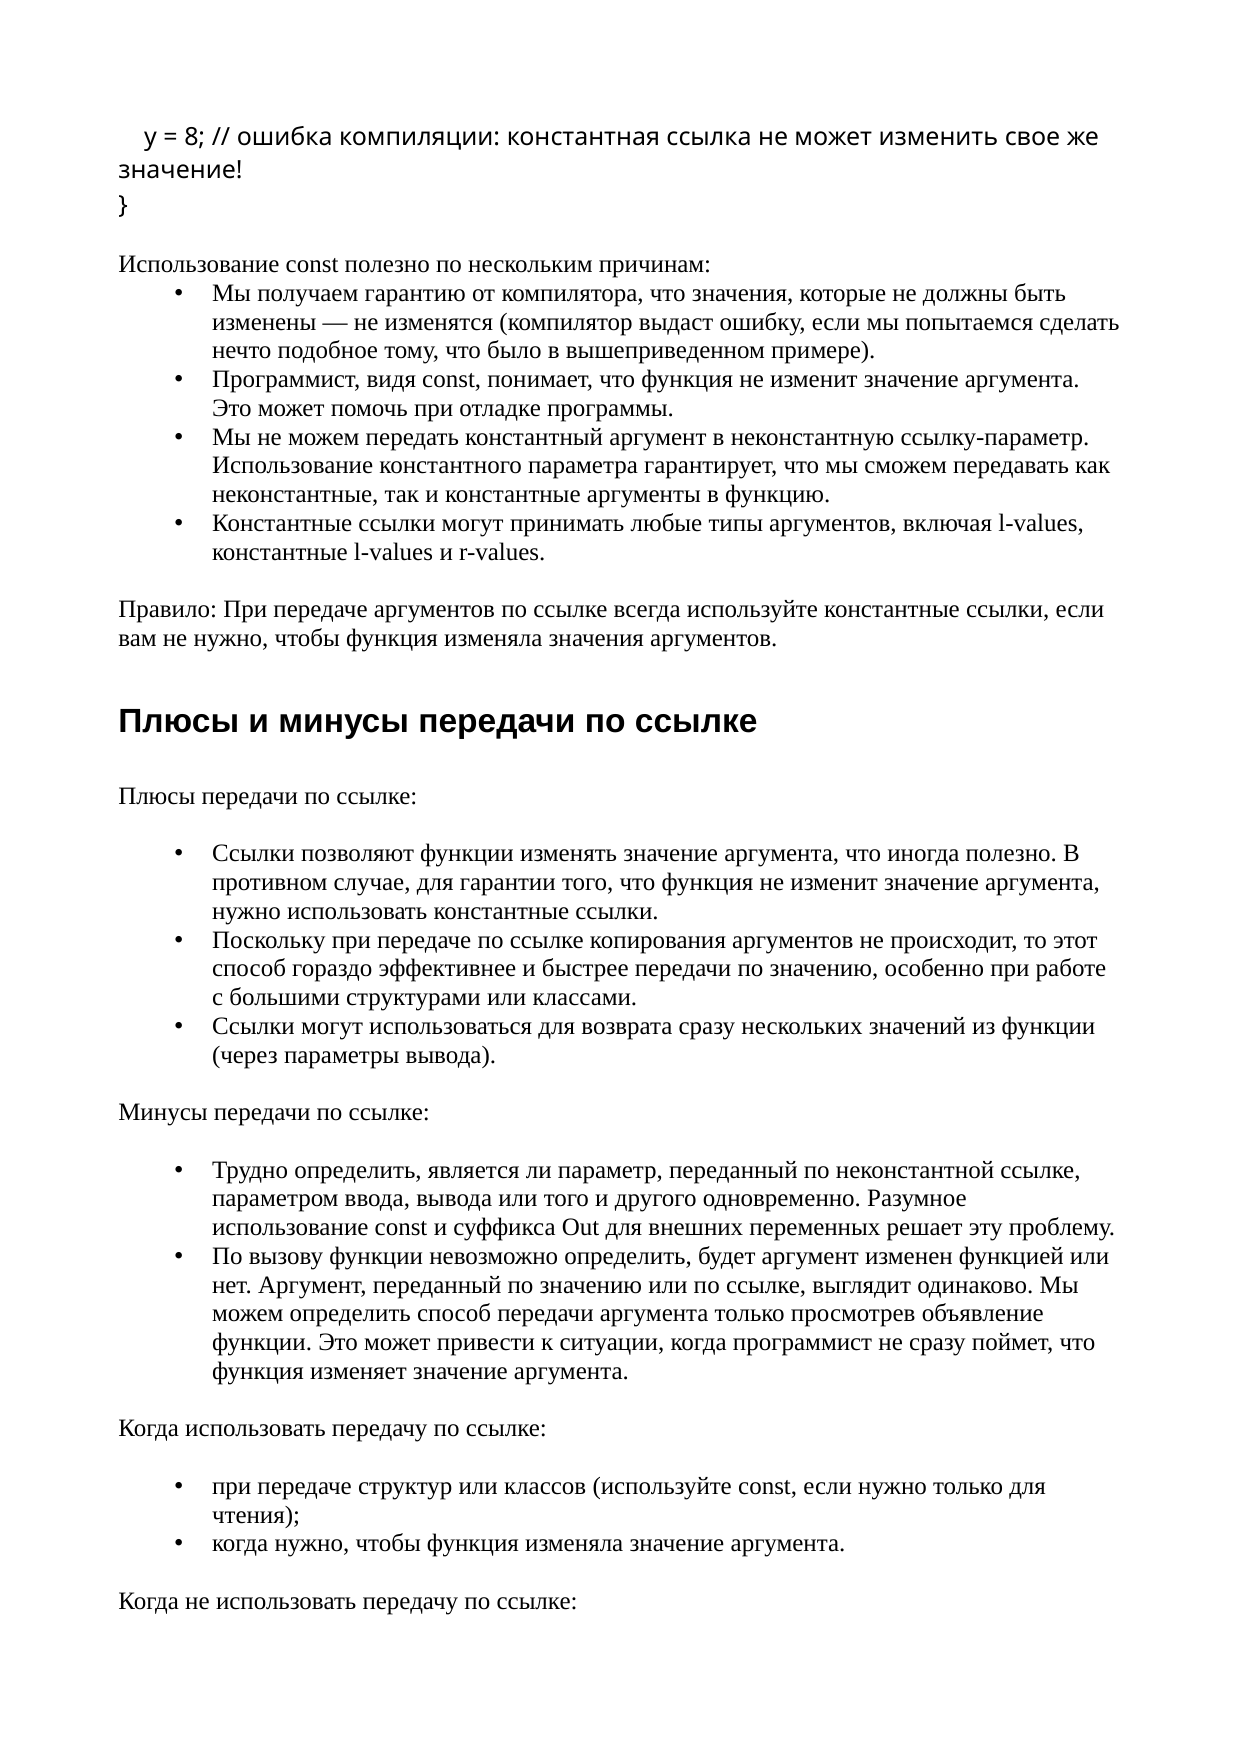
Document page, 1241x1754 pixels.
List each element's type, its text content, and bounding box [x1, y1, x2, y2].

list при передаче структур или классов (используйте const, если нужно только для чтения); [174, 1471, 1122, 1528]
text Использование const полезно по нескольким причинам: [118, 249, 1122, 278]
text Плюсы передачи по ссылке: [118, 781, 1122, 810]
list Ссылки позволяют функции изменять значение аргумента, что иногда полезно. В противном случае, для гарантии того, что функция не изменит значение аргумента, нужно использовать константные ссылки. [174, 838, 1122, 925]
list Константные ссылки могут принимать любые типы аргументов, включая l-values, константные l-values ​​и r-values. [174, 508, 1122, 565]
list Трудно определить, является ли параметр, переданный по неконстантной ссылке, параметром ввода, вывода или того и другого одновременно. Разумное использование const и суффикса Out для внешних переменных решает эту проблему. [174, 1155, 1122, 1241]
list По вызову функции невозможно определить, будет аргумент изменен функцией или нет. Аргумент, переданный по значению или по ссылке, выглядит одинаково. Мы можем определить способ передачи аргумента только просмотрев объявление функции. Это может привести к ситуации, когда программист не сразу поймет, что функция изменяет значение аргумента. [174, 1241, 1122, 1385]
list Поскольку при передаче по ссылке копирования аргументов не происходит, то этот способ гораздо эффективнее и быстрее передачи по значению, особенно при работе с большими структурами или классами. [174, 925, 1122, 1011]
list когда нужно, чтобы функция изменяла значение аргумента. [174, 1528, 1122, 1557]
list Мы получаем гарантию от компилятора, что значения, которые не должны быть изменены — не изменятся (компилятор выдаст ошибку, если мы попытаемся сделать нечто подобное тому, что было в вышеприведенном примере). [174, 278, 1122, 364]
text Минусы передачи по ссылке: [118, 1097, 1122, 1126]
text Правило: При передаче аргументов по ссылке всегда используйте константные ссылки, если вам не нужно, чтобы функция изменяла значения аргументов. [118, 594, 1122, 652]
subtitle Плюсы и минусы передачи по ссылке [118, 701, 1122, 740]
list Мы не можем передать константный аргумент в неконстантную ссылку-параметр. Использование константного параметра гарантирует, что мы сможем передавать как неконстантные, так и константные аргументы в функцию. [174, 422, 1122, 508]
list Программист, видя const, понимает, что функция не изменит значение аргумента. Это может помочь при отладке программы. [174, 364, 1122, 422]
text Когда не использовать передачу по ссылке: [118, 1586, 1122, 1615]
text y = 8; // ошибка компиляции: константная ссылка не может изменить свое же значение! [118, 118, 1122, 186]
text Когда использовать передачу по ссылке: [118, 1413, 1122, 1442]
list Ссылки могут использоваться для возврата сразу нескольких значений из функции (через параметры вывода). [174, 1011, 1122, 1068]
text } [118, 186, 1122, 220]
